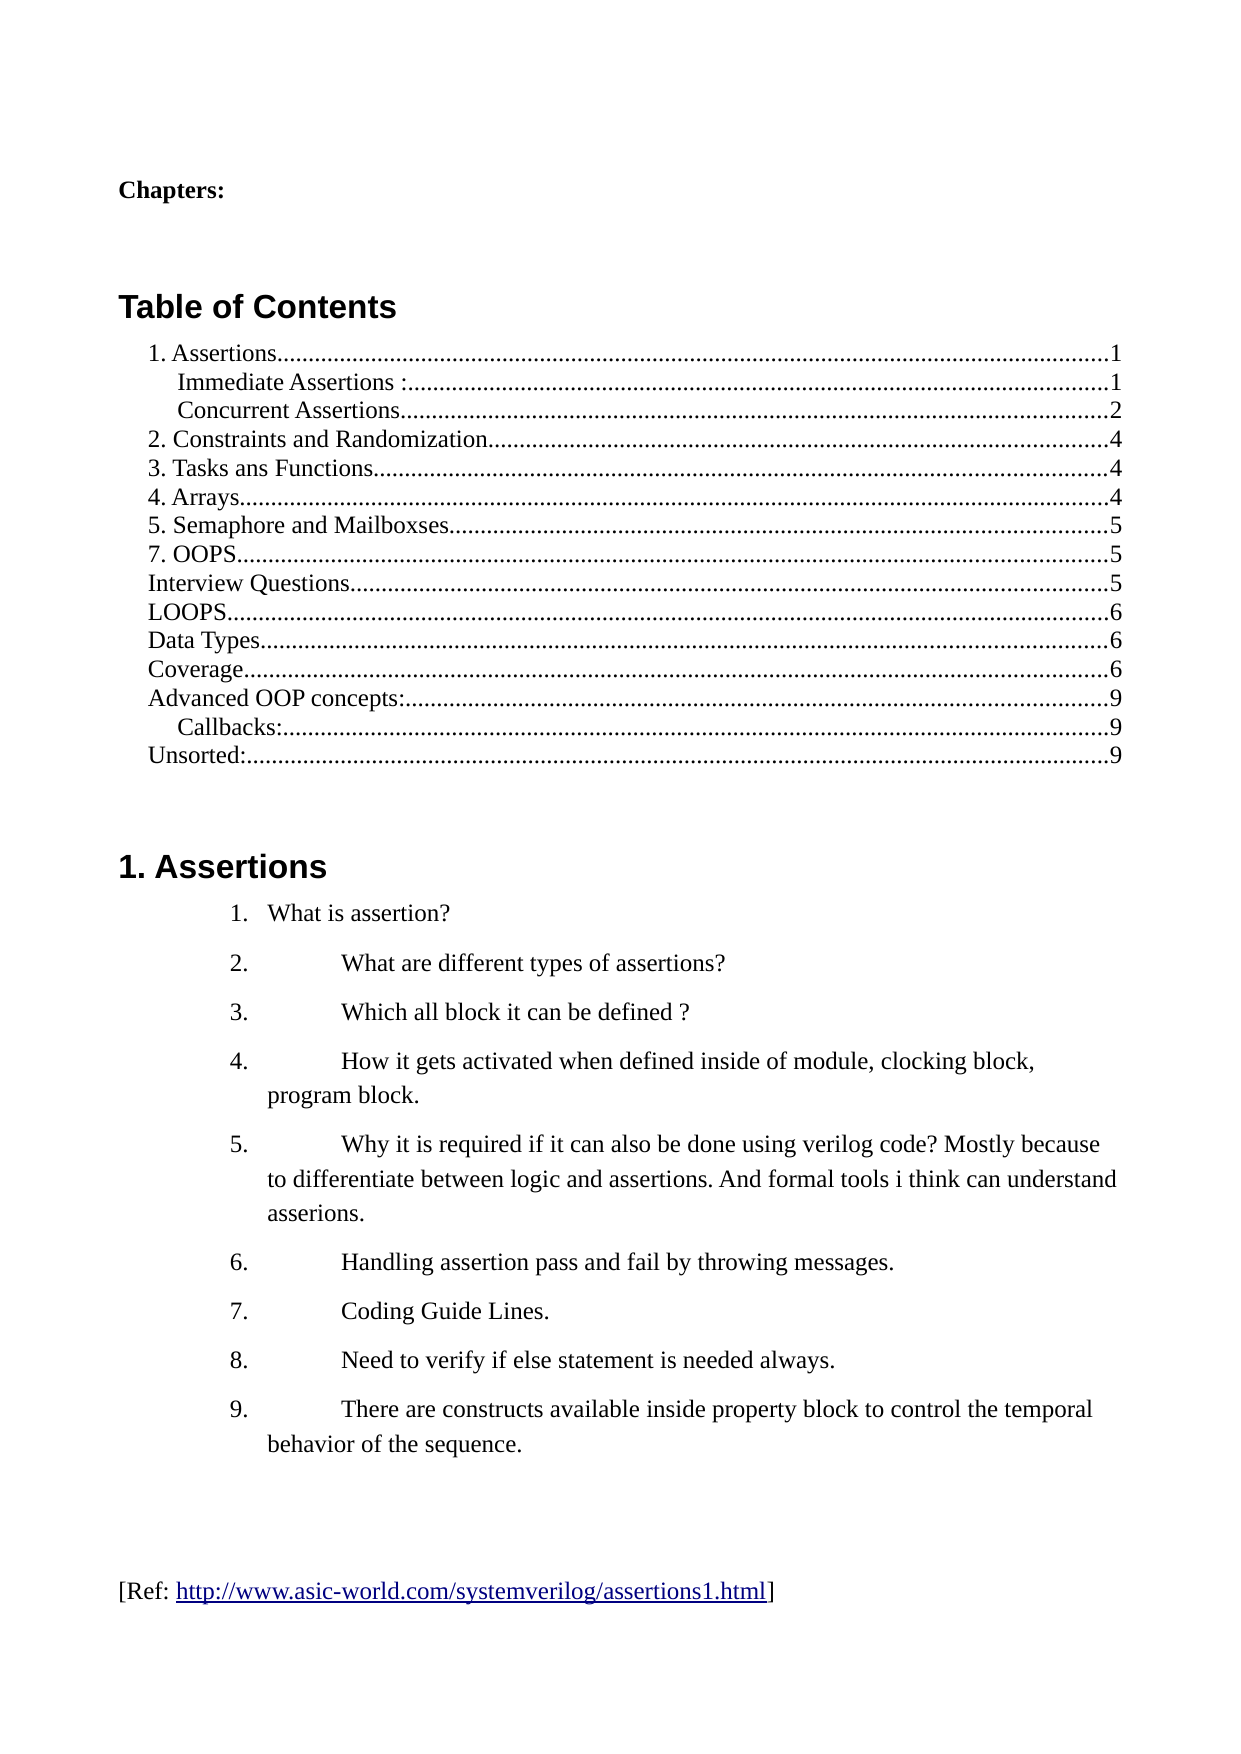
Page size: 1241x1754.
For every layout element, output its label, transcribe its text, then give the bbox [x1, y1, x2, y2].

list Need to verify if else statement is needed always. [229, 1345, 1122, 1374]
list There are constructs available inside property block to control the temporal behavior of the sequence. [229, 1394, 1122, 1458]
text Coverage 6 [148, 654, 1122, 683]
text 7. OOPS 5 [148, 539, 1122, 568]
subtitle 1. Assertions [118, 847, 1122, 886]
list Why it is required if it can also be done using verilog code? Mostly because to differentiate between logic and assertions. And formal tools i think can understand asserions. [229, 1129, 1122, 1227]
text 3. Tasks ans Functions 4 [148, 453, 1122, 482]
text Chapters: [118, 176, 1122, 204]
list How it gets activated when defined inside of module, clocking block, program block. [229, 1046, 1122, 1109]
text 4. Arrays 4 [148, 482, 1122, 510]
list What is assertion? [229, 898, 1122, 927]
text 5. Semaphore and Mailboxses 5 [148, 510, 1122, 539]
text Data Types 6 [148, 625, 1122, 654]
list Coding Guide Lines. [229, 1296, 1122, 1325]
text Immediate Assertions : 1 [177, 367, 1122, 395]
subtitle Table of Contents [118, 287, 1122, 325]
text Advanced OOP concepts: 9 [148, 683, 1122, 712]
text 1. Assertions 1 [148, 338, 1122, 367]
list What are different types of assertions? [229, 948, 1122, 976]
text Interview Questions 5 [148, 568, 1122, 597]
text 2. Constraints and Randomization 4 [148, 424, 1122, 453]
list Handling assertion pass and fail by throwing messages. [229, 1247, 1122, 1276]
text LOOPS 6 [148, 597, 1122, 625]
text Concurrent Assertions 2 [177, 395, 1122, 424]
text Unsorted: 9 [148, 740, 1122, 769]
text [Ref: http://www.asic-world.com/systemverilog/assertions1.html] [118, 1576, 1122, 1605]
text Callbacks: 9 [177, 712, 1122, 740]
list Which all block it can be defined ? [229, 997, 1122, 1025]
